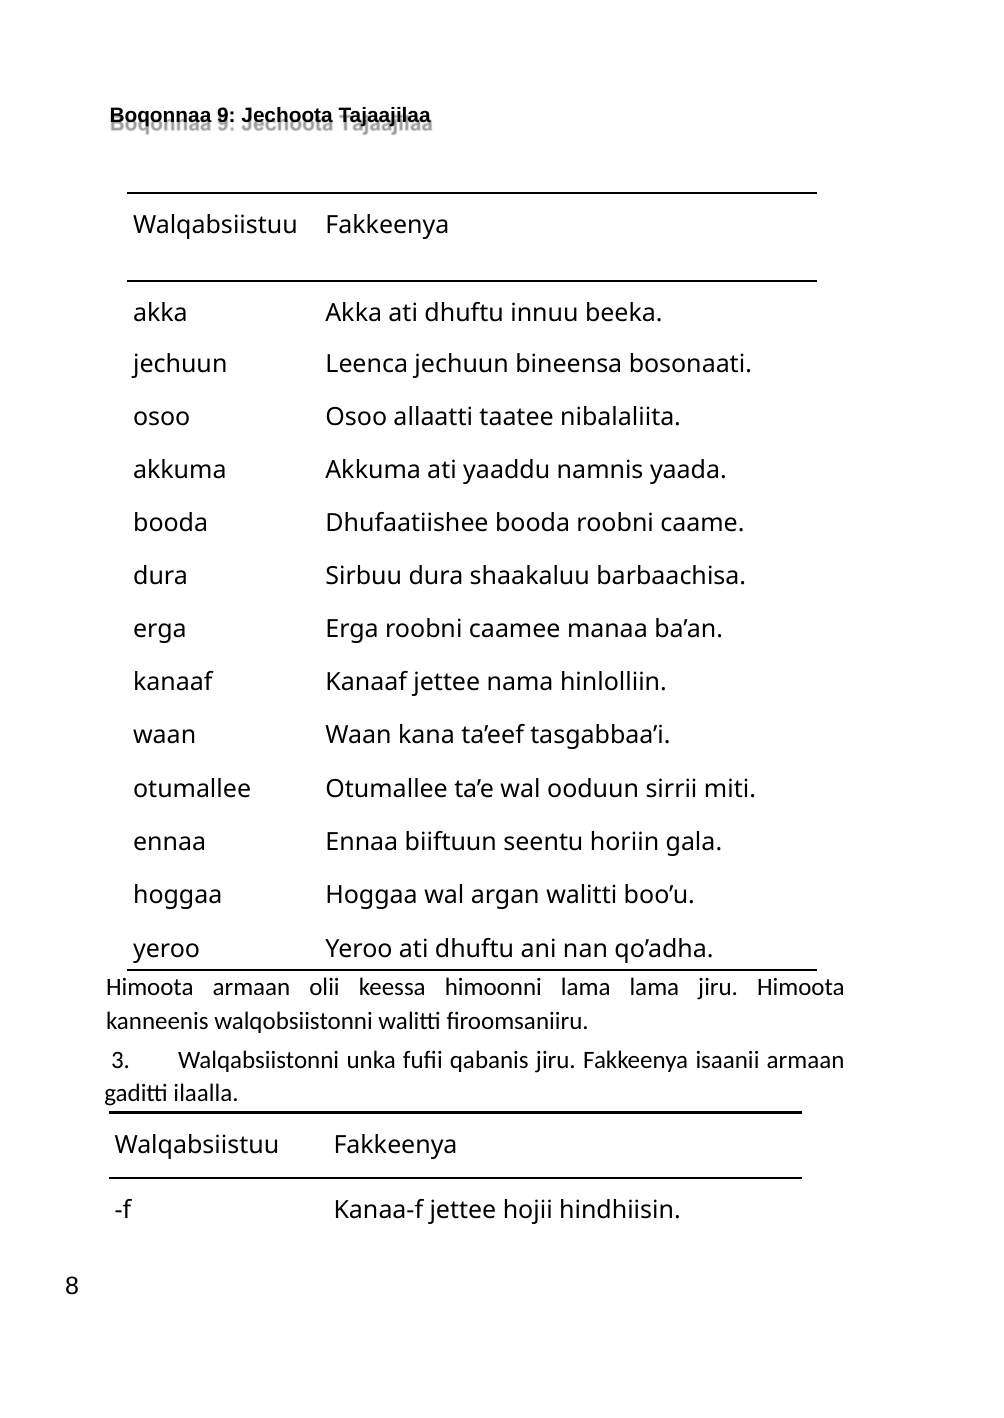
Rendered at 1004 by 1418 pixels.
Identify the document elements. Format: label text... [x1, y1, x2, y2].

table_cell Ennaa biiftuun seentu horiin gala. [325, 808, 817, 861]
table_cell Akka ati dhuftu innuu beeka. [325, 282, 817, 331]
table_cell Erga roobni caamee manaa ba’an. [325, 596, 817, 649]
table_cell Kanaaf jettee nama hinlolliin. [325, 649, 817, 702]
table_cell yeroo [127, 915, 325, 969]
list Walqabsiistonni unka fufii qabanis jiru. Fakkeenya isaanii armaan gaditti ilaalla. [104, 1044, 846, 1108]
table_cell otumallee [127, 755, 325, 808]
table_header Walqabsiistuu [127, 194, 325, 279]
table_cell jechuun [127, 331, 325, 383]
table_cell Akkuma ati yaaddu namnis yaada. [325, 436, 817, 489]
table_cell Hoggaa wal argan walitti boo’u. [325, 861, 817, 914]
table_cell -f [109, 1179, 333, 1243]
table_cell akka [127, 282, 325, 331]
table_cell waan [127, 702, 325, 755]
table_cell dura [127, 543, 325, 596]
table_cell Dhufaatiishee booda roobni caame. [325, 490, 817, 543]
table_cell booda [127, 490, 325, 543]
table_cell Leenca jechuun bineensa bosonaati. [325, 331, 817, 383]
table_header Fakkeenya [325, 194, 817, 279]
table_header Fakkeenya [333, 1114, 802, 1177]
picture [95, 102, 459, 149]
table_cell Kanaa-f jettee hojii hindhiisin. [333, 1179, 802, 1243]
text Himoota armaan olii keessa himoonni lama lama jiru. Himoota kanneenis walqobsiistonni walitti firoomsaniiru. [106, 971, 846, 1035]
table_cell Otumallee ta’e wal ooduun sirrii miti. [325, 755, 817, 808]
table_cell Yeroo ati dhuftu ani nan qo’adha. [325, 915, 817, 969]
table_cell erga [127, 596, 325, 649]
table_cell ennaa [127, 808, 325, 861]
table_cell Osoo allaatti taatee nibalaliita. [325, 383, 817, 436]
table_cell kanaaf [127, 649, 325, 702]
table_cell Sirbuu dura shaakaluu barbaachisa. [325, 543, 817, 596]
table_cell hoggaa [127, 861, 325, 914]
table_cell akkuma [127, 436, 325, 489]
table_cell osoo [127, 383, 325, 436]
table_header Walqabsiistuu [109, 1114, 333, 1177]
table_cell Waan kana ta’eef tasgabbaa’i. [325, 702, 817, 755]
